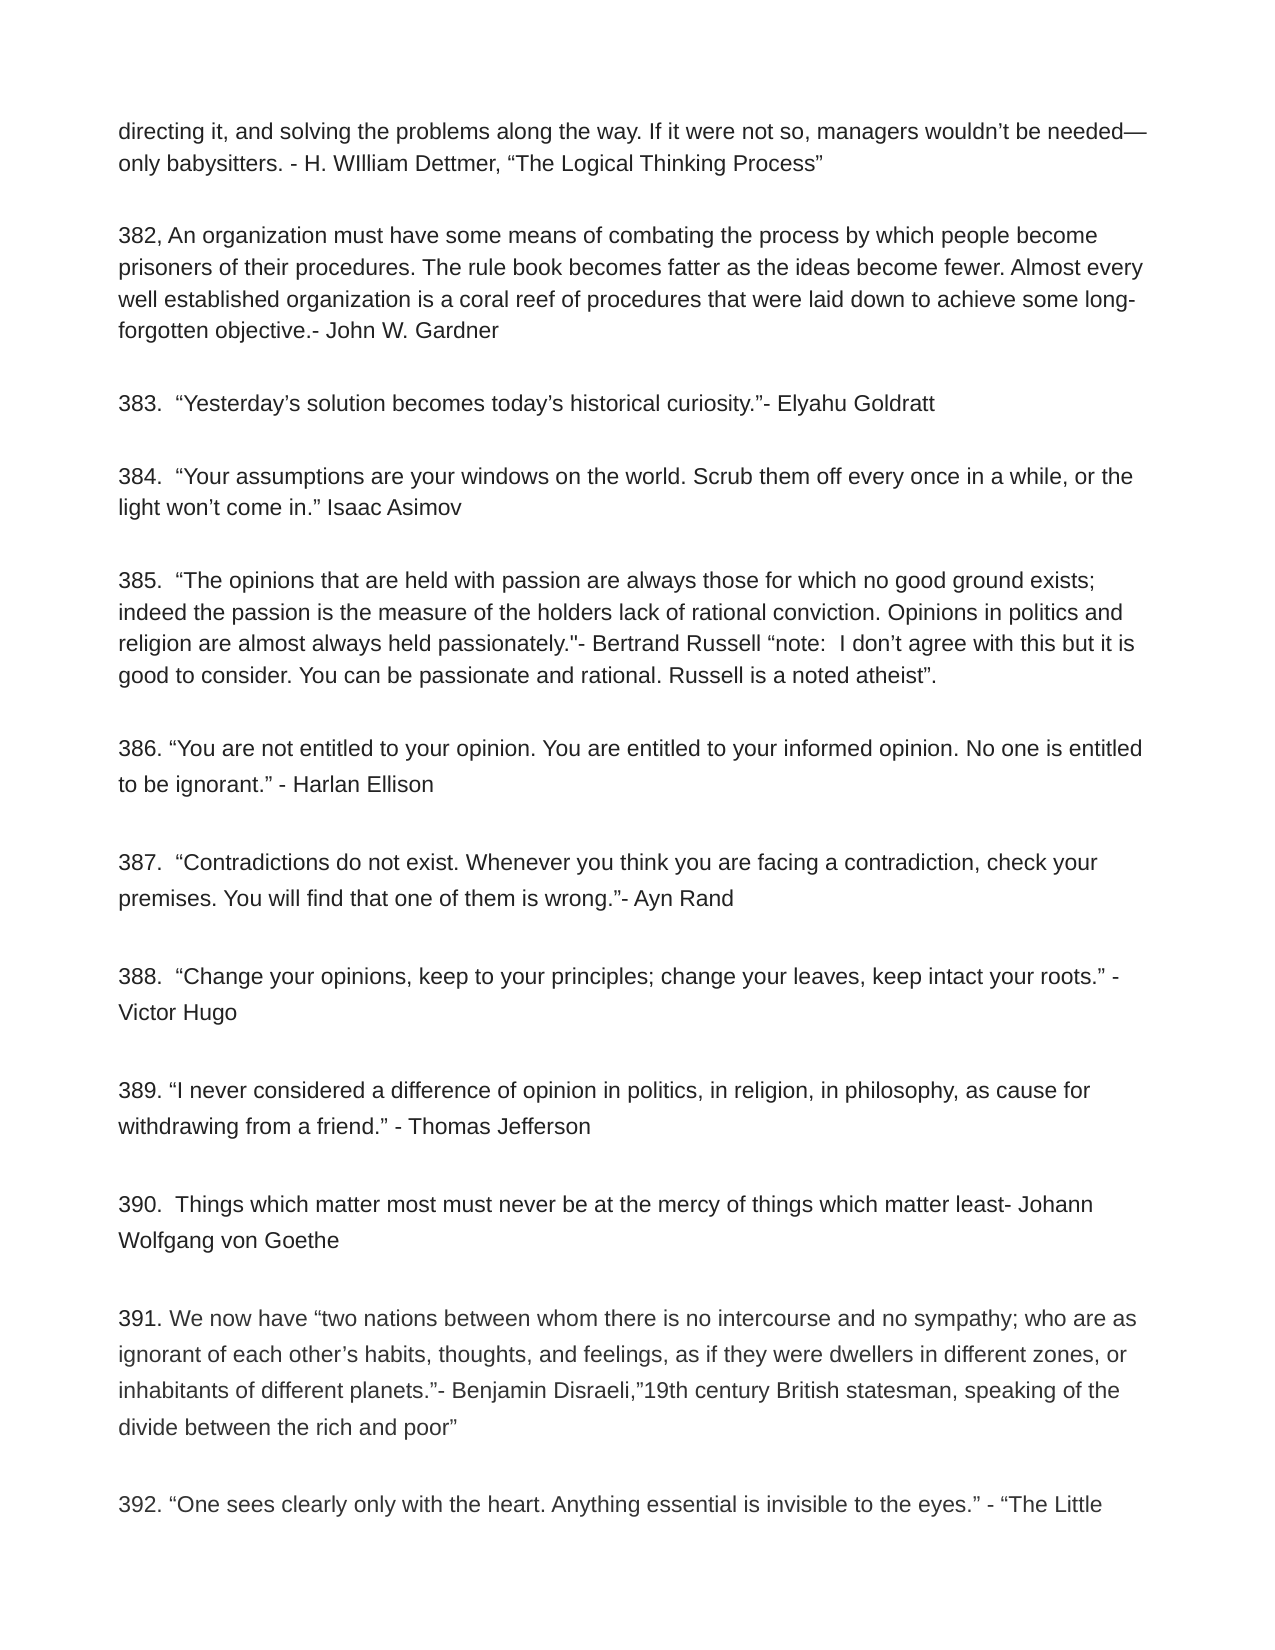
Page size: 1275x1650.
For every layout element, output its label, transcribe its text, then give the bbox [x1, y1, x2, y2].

text 387. “Contradictions do not exist. Whenever you think you are facing a contradiction, check your premises. You will find that one of them is wrong.”- Ayn Rand [118, 849, 1157, 911]
text directing it, and solving the problems along the way. If it were not so, managers wouldn’t be needed—only babysitters. - H. WIlliam Dettmer, “The Logical Thinking Process” [118, 118, 1157, 176]
text 383. “Yesterday’s solution becomes today’s historical curiosity.”- Elyahu Goldratt [118, 390, 1157, 416]
text 392. “One sees clearly only with the heart. Anything essential is invisible to the eyes.” - “The Little [118, 1491, 1157, 1517]
text 391. We now have “two nations between whom there is no intercourse and no sympathy; who are as ignorant of each other’s habits, thoughts, and feelings, as if they were dwellers in different zones, or inhabitants of different planets.”- Benjamin Disraeli,”19th century British statesman, speaking of the divide between the rich and poor” [118, 1304, 1157, 1440]
text 388. “Change your opinions, keep to your principles; change your leaves, keep intact your roots.” - Victor Hugo [118, 963, 1157, 1025]
text 386. “You are not entitled to your opinion. You are entitled to your informed opinion. No one is entitled to be ignorant.” - Harlan Ellison [118, 735, 1157, 797]
text 385. “The opinions that are held with passion are always those for which no good ground exists; indeed the passion is the measure of the holders lack of rational conviction. Opinions in politics and religion are almost always held passionately."- Bertrand Russell “note: I don’t agree with this but it is good to consider. You can be passionate and rational. Russell is a noted atheist”. [118, 567, 1157, 688]
text 389. “I never considered a difference of opinion in politics, in religion, in philosophy, as cause for withdrawing from a friend.” - Thomas Jefferson [118, 1077, 1157, 1139]
text 382, An organization must have some means of combating the process by which people become prisoners of their procedures. The rule book becomes fatter as the ideas become fewer. Almost every well established organization is a coral reef of procedures that were laid down to achieve some long-forgotten objective.- John W. Gardner [118, 222, 1157, 343]
text 384. “Your assumptions are your windows on the world. Scrub them off every once in a while, or the light won’t come in.” Isaac Asimov [118, 463, 1157, 521]
text 390. Things which matter most must never be at the mercy of things which matter least- Johann Wolfgang von Goethe [118, 1191, 1157, 1253]
